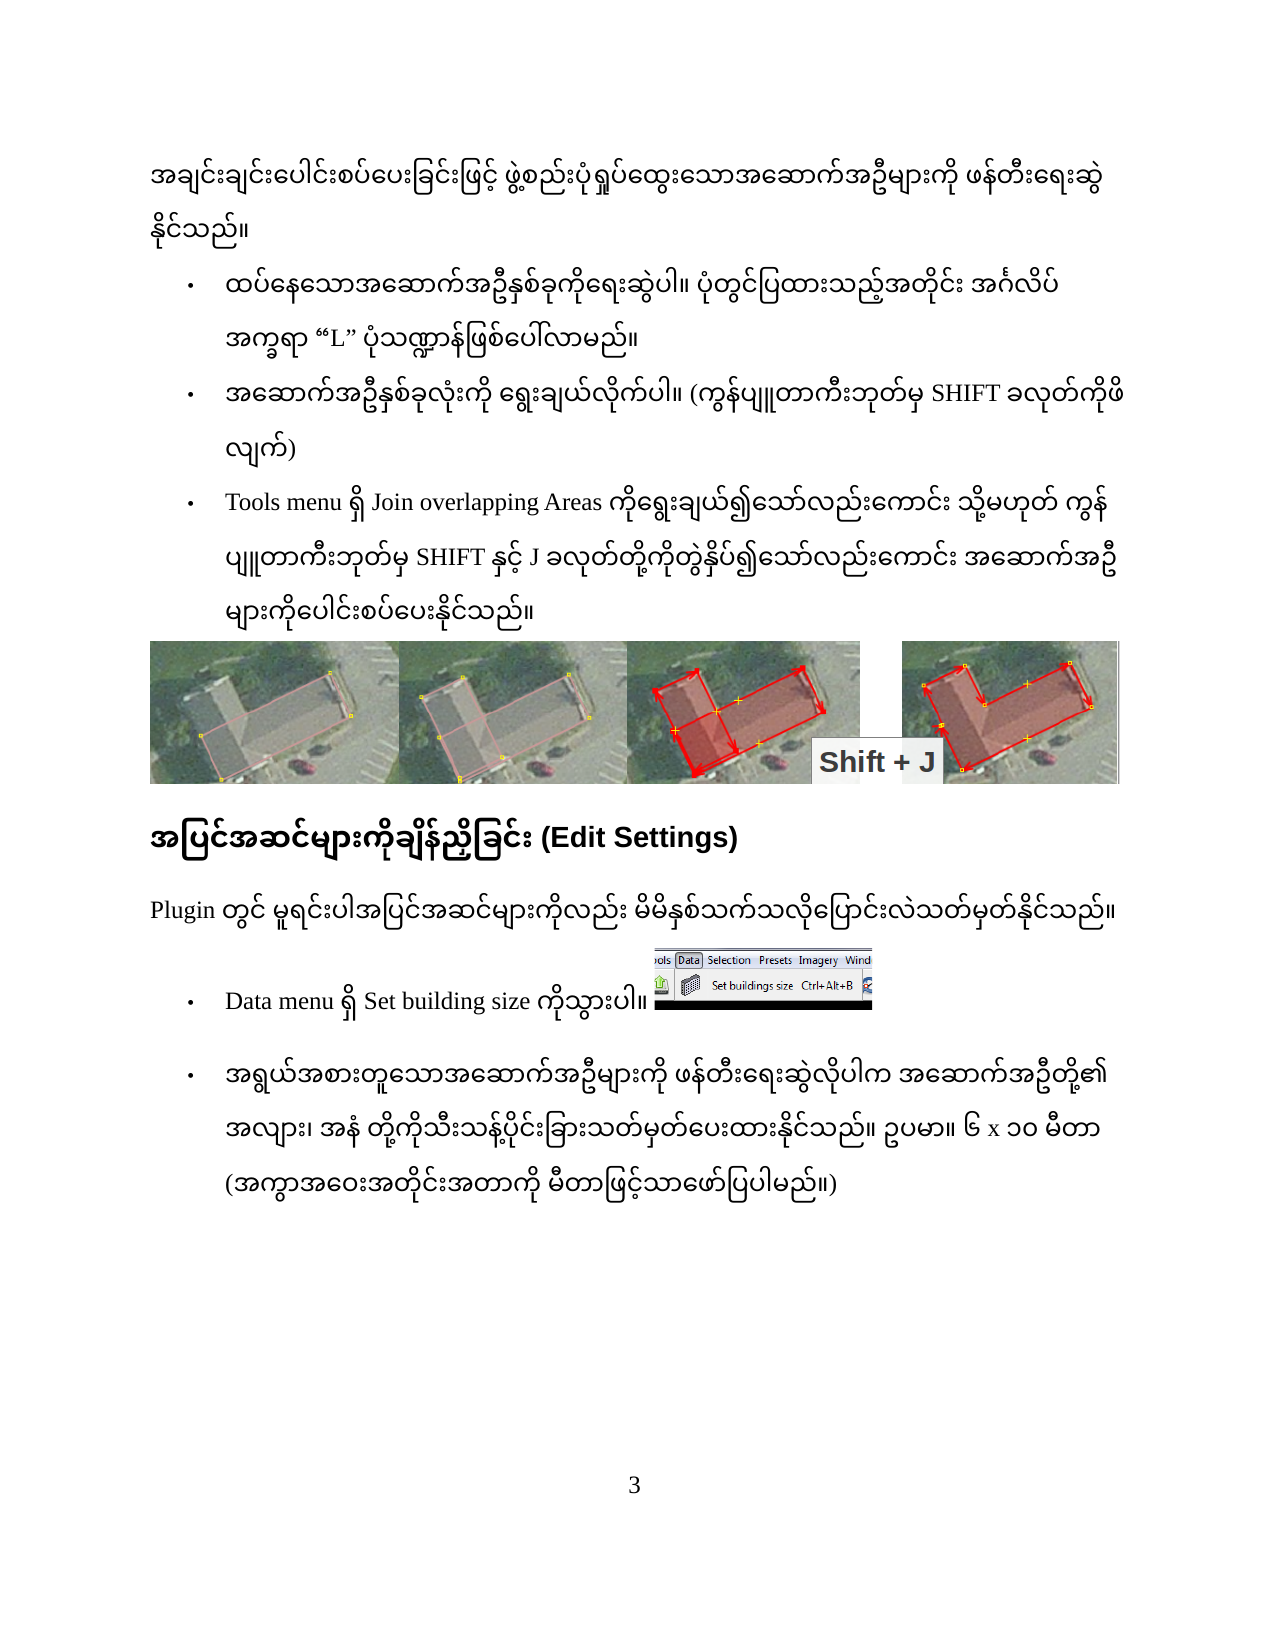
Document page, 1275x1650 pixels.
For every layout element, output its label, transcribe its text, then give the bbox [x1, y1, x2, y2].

list Tools menu ရှိ Join overlapping Areas ကိုရွေးချယ်၍သော်လည်းကောင်း သို့မဟုတ် ကွန်ပျူတာကီးဘုတ်မှ SHIFT နှင့် J ခလုတ်တို့ကိုတွဲနှိပ်၍သော်လည်းကောင်း အဆောက်အဦများကိုပေါင်းစပ်ပေးနိုင်သည်။ [187, 477, 1125, 641]
picture [150, 641, 1120, 784]
text Plugin တွင် မူရင်းပါအပြင်အဆင်များကိုလည်း မိမိနှစ်သက်သလိုပြောင်းလဲသတ်မှတ်နိုင်သည်။ [150, 885, 1125, 940]
list Data menu ရှိ Set building size ကိုသွားပါ။ [187, 949, 1125, 1031]
text အချင်းချင်းပေါင်းစပ်ပေးခြင်းဖြင့် ဖွဲ့စည်းပုံရှုပ်ထွေးသောအဆောက်အဦများကို ဖန်တီးရေးဆွဲနိုင်သည်။ [150, 150, 1125, 259]
picture [654, 948, 873, 1010]
list အရွယ်အစားတူသောအဆောက်အဦများကို ဖန်တီးရေးဆွဲလိုပါက အဆောက်အဦတို့၏ အလျား၊ အနံ တို့ကိုသီးသန့်ပိုင်းခြားသတ်မှတ်ပေးထားနိုင်သည်။ ဥပမာ။ ၆ x ၁၀ မီတာ (အကွာအဝေးအတိုင်းအတာကို မီတာဖြင့်သာဖော်ပြပါမည်။) [187, 1049, 1125, 1213]
list အဆောက်အဦနှစ်ခုလုံးကို ရွေးချယ်လိုက်ပါ။ (ကွန်ပျူတာကီးဘုတ်မှ SHIFT ခလုတ်ကိုဖိလျက်) [187, 368, 1125, 477]
list ထပ်နေသောအဆောက်အဦနှစ်ခုကိုရေးဆွဲပါ။ ပုံတွင်ပြထားသည့်အတိုင်း အင်္ဂလိပ်အက္ခရာ “L” ပုံသဏ္ဍာန်ဖြစ်ပေါ်လာမည်။ [187, 259, 1125, 368]
subtitle အပြင်အဆင်များကိုချိန်ညှိခြင်း (Edit Settings) [150, 809, 1125, 873]
